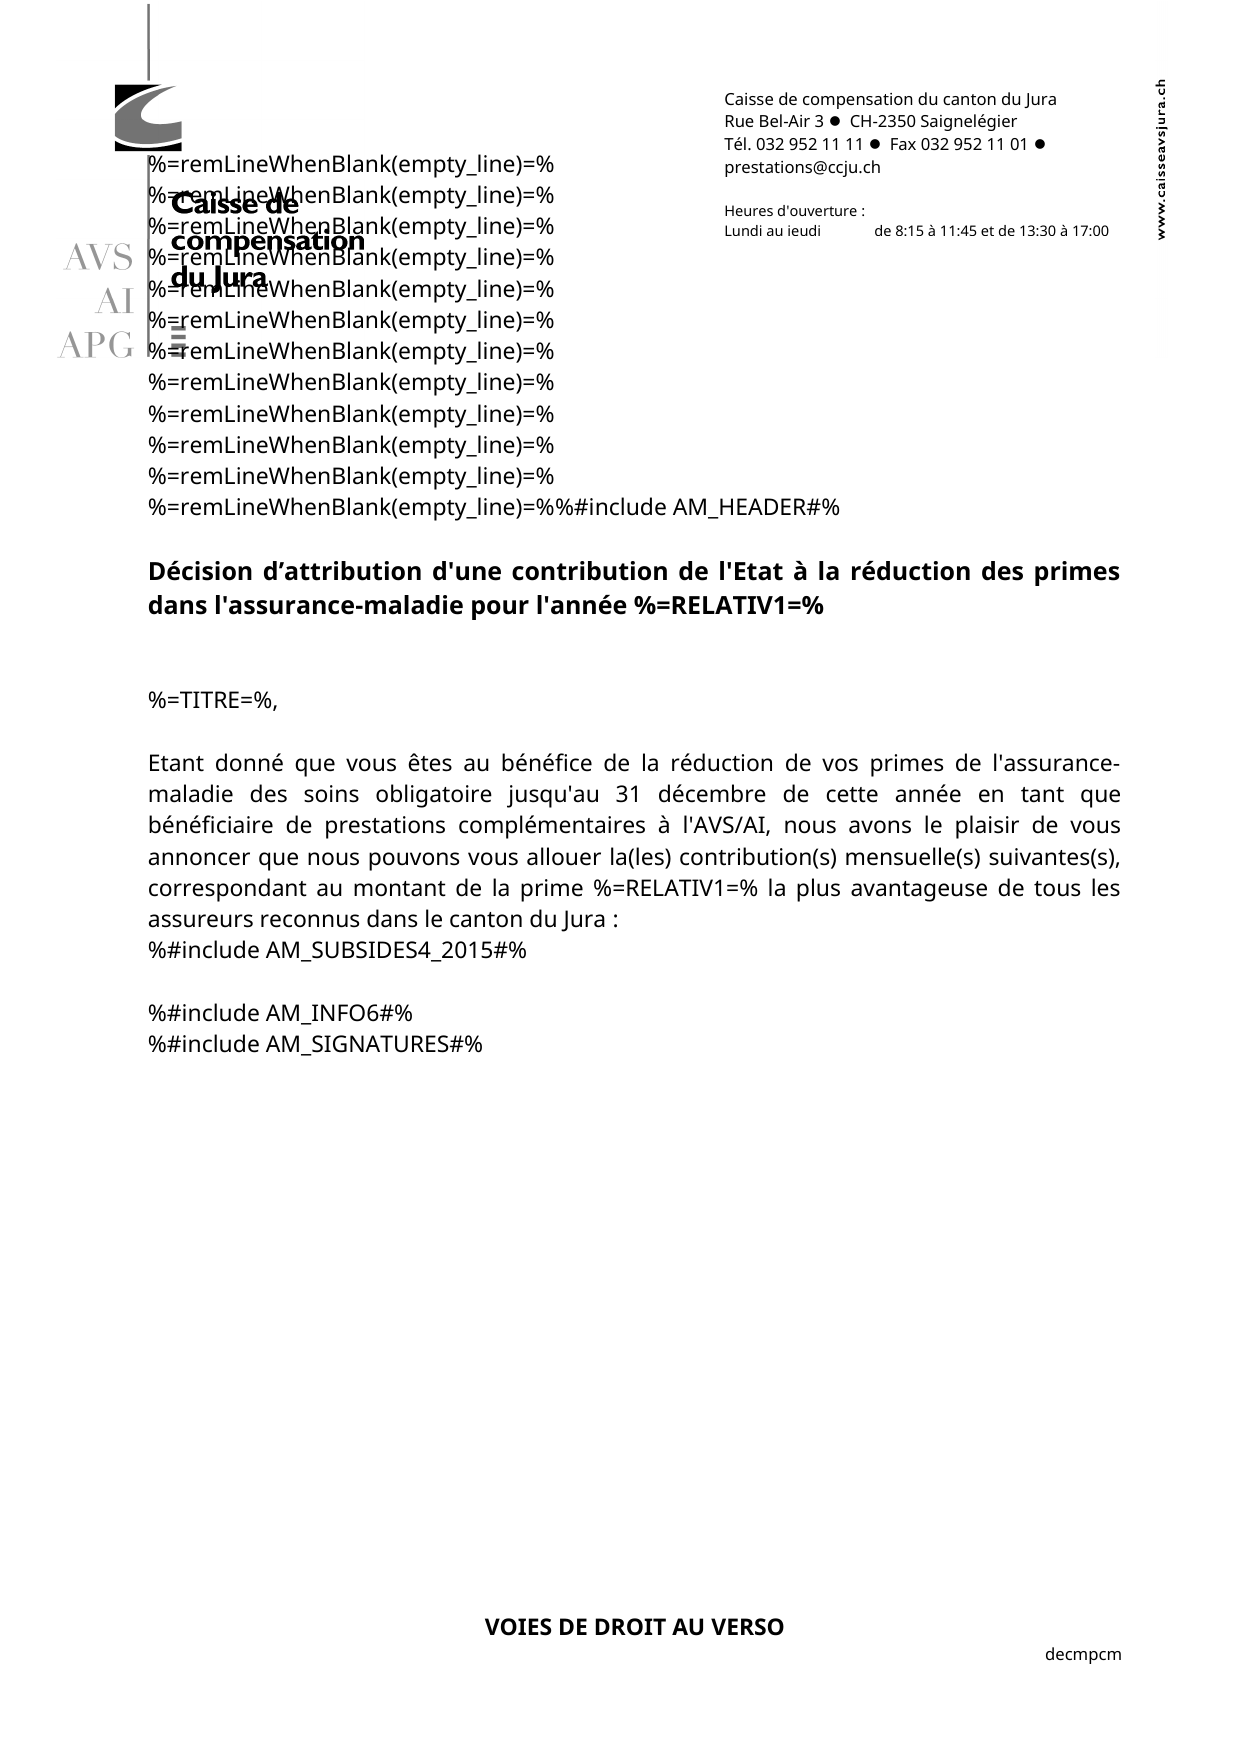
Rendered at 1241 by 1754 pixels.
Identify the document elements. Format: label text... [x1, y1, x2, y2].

text Décision d’attribution d'une contribution de l'Etat à la réduction des primes dans l'assurance‑maladie pour l'année %=RELATIV1=% [148, 554, 1122, 622]
text %=remLineWhenBlank(empty_line)=% [366, 273, 1122, 304]
picture [206, 348, 212, 358]
text %=remLineWhenBlank(empty_line)=% [148, 398, 1122, 429]
text %=TITRE=%, [148, 684, 1122, 716]
picture [56, 1, 365, 358]
text %=remLineWhenBlank(empty_line)=% [366, 241, 1122, 273]
picture [294, 348, 300, 358]
picture [275, 346, 282, 358]
text %#include AM_SUBSIDES4_2015#% [148, 934, 1122, 966]
text %=remLineWhenBlank(empty_line)=% [148, 335, 1122, 366]
text %=remLineWhenBlank(empty_line)=% [366, 179, 683, 210]
picture [335, 344, 342, 350]
text %=remLineWhenBlank(empty_line)=% [148, 366, 1122, 398]
text %=remLineWhenBlank(empty_line)=% [366, 148, 683, 179]
picture [245, 348, 251, 358]
text %=remLineWhenBlank(empty_line)=% [148, 460, 1122, 491]
text %=remLineWhenBlank(empty_line)=% [366, 210, 683, 241]
text %#include AM_SIGNATURES#% [148, 1028, 1122, 1059]
text %#include AM_INFO6#% [148, 997, 1122, 1028]
picture [321, 348, 327, 358]
picture [1155, 1, 1168, 358]
text %=remLineWhenBlank(empty_line)=% [148, 429, 1122, 460]
picture [335, 351, 342, 357]
picture [214, 348, 220, 358]
text Etant donné que vous êtes au bénéfice de la réduction de vos primes de l'assurance-maladie des soins obligatoire jusqu'au 31 décembre de cette année en tant que bénéficiaire de prestations complémentaires à l'AVS/AI, nous avons le plaisir de vous annoncer que nous pouvons vous allouer la(les) contribution(s) mensuelle(s) suivantes(s), correspondant au montant de la prime %=RELATIV1=% la plus avantageuse de tous les assureurs reconnus dans le canton du Jura : [148, 747, 1122, 934]
text %=remLineWhenBlank(empty_line)=% [366, 304, 1122, 335]
text %=remLineWhenBlank(empty_line)=%%#include AM_HEADER#% [148, 491, 1122, 523]
